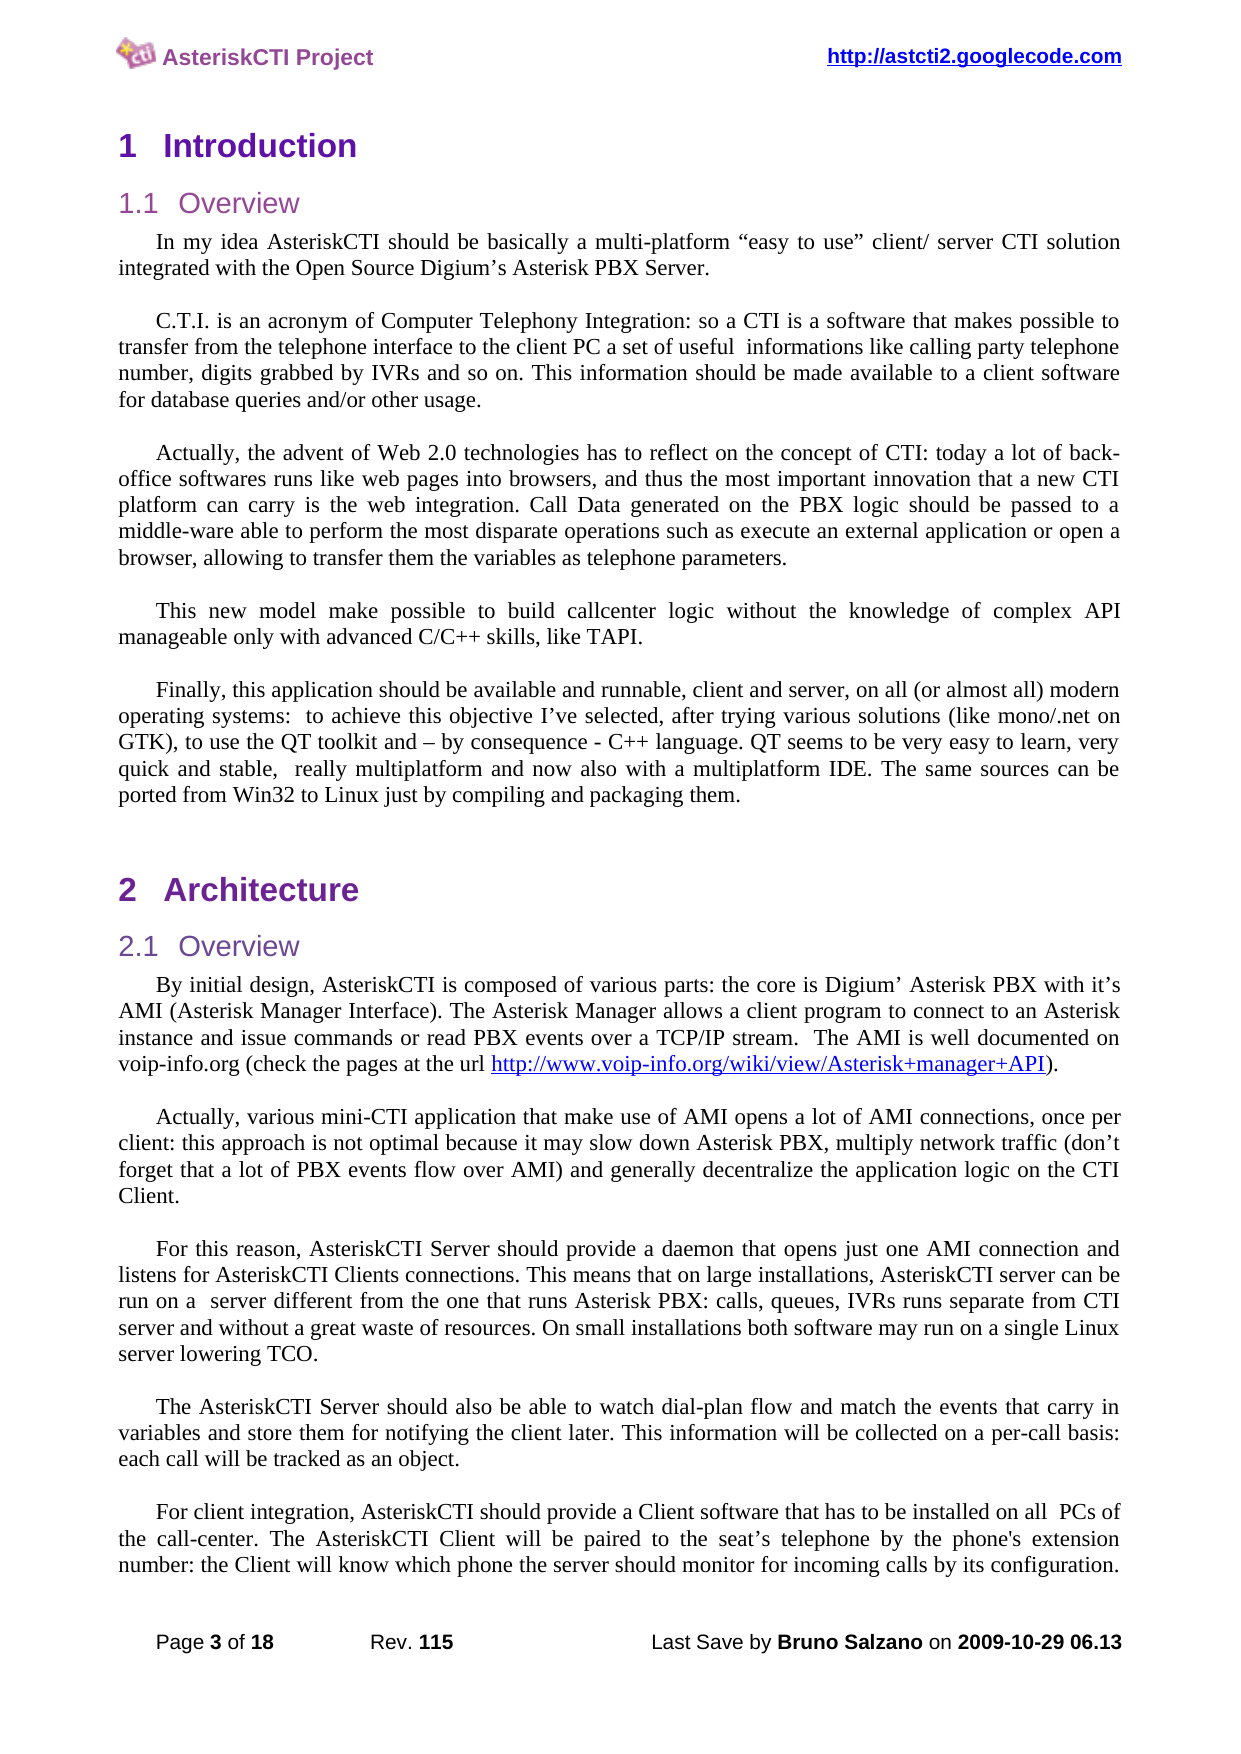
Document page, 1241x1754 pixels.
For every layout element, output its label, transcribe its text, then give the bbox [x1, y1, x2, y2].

text This new model make possible to build callcenter logic without the knowledge of complex API manageable only with advanced C/C++ skills, like TAPI. [118, 597, 1122, 649]
subtitle Overview [118, 929, 1122, 963]
text For this reason, AsteriskCTI Server should provide a daemon that opens just one AMI connection and listens for AsteriskCTI Clients connections. This means that on large installations, AsteriskCTI server can be run on a server different from the one that runs Asterisk PBX: calls, queues, IVRs runs separate from CTI server and without a great waste of resources. On small installations both software may run on a single Linux server lowering TCO. [118, 1235, 1122, 1366]
text Actually, various mini-CTI application that make use of AMI opens a lot of AMI connections, once per client: this approach is not optimal because it may slow down Asterisk PBX, multiply network traffic (don’t forget that a lot of PBX events flow over AMI) and generally decentralize the application logic on the CTI Client. [118, 1103, 1122, 1208]
text The AsteriskCTI Server should also be able to watch dial-plan flow and match the events that carry in variables and store them for notifying the client later. This information will be collected on a per-call basis: each call will be tracked as an object. [118, 1393, 1122, 1472]
subtitle Introduction [118, 127, 1122, 165]
picture [116, 34, 157, 74]
text C.T.I. is an acronym of Computer Telephony Integration: so a CTI is a software that makes possible to transfer from the telephone interface to the client PC a set of useful informations like calling party telephone number, digits grabbed by IVRs and so on. This information should be made available to a client software for database queries and/or other usage. [118, 307, 1122, 412]
text For client integration, AsteriskCTI should provide a Client software that has to be installed on all PCs of the call-center. The AsteriskCTI Client will be paired to the seat’s telephone by the phone's extension number: the Client will know which phone the server should monitor for incoming calls by its configuration. [118, 1498, 1122, 1577]
text Actually, the advent of Web 2.0 technologies has to reflect on the concept of CTI: today a lot of back-office softwares runs like web pages into browsers, and thus the most important innovation that a new CTI platform can carry is the web integration. Call Data generated on the PBX logic should be passed to a middle-ware able to perform the most disparate operations such as execute an external application or open a browser, allowing to transfer them the variables as telephone parameters. [118, 438, 1122, 570]
text In my idea AsteriskCTI should be basically a multi-platform “easy to use” client/ server CTI solution integrated with the Open Source Digium’s Asterisk PBX Server. [118, 228, 1122, 280]
text By initial design, AsteriskCTI is composed of various parts: the core is Digium’ Asterisk PBX with it’s AMI (Asterisk Manager Interface). The Asterisk Manager allows a client program to connect to an Asterisk instance and issue commands or read PBX events over a TCP/IP stream. The AMI is well documented on voip-info.org (check the pages at the url http://www.voip-info.org/wiki/view/Asterisk+manager+API). [118, 971, 1122, 1077]
subtitle Overview [118, 186, 1122, 219]
subtitle Architecture [118, 870, 1122, 908]
text Finally, this application should be available and runnable, client and server, on all (or almost all) modern operating systems: to achieve this objective I’ve selected, after trying various solutions (like mono/.net on GTK), to use the QT toolkit and – by consequence - C++ language. QT seems to be very easy to learn, very quick and stable, really multiplatform and now also with a multiplatform IDE. The same sources can be ported from Win32 to Linux just by compiling and packaging them. [118, 676, 1122, 807]
